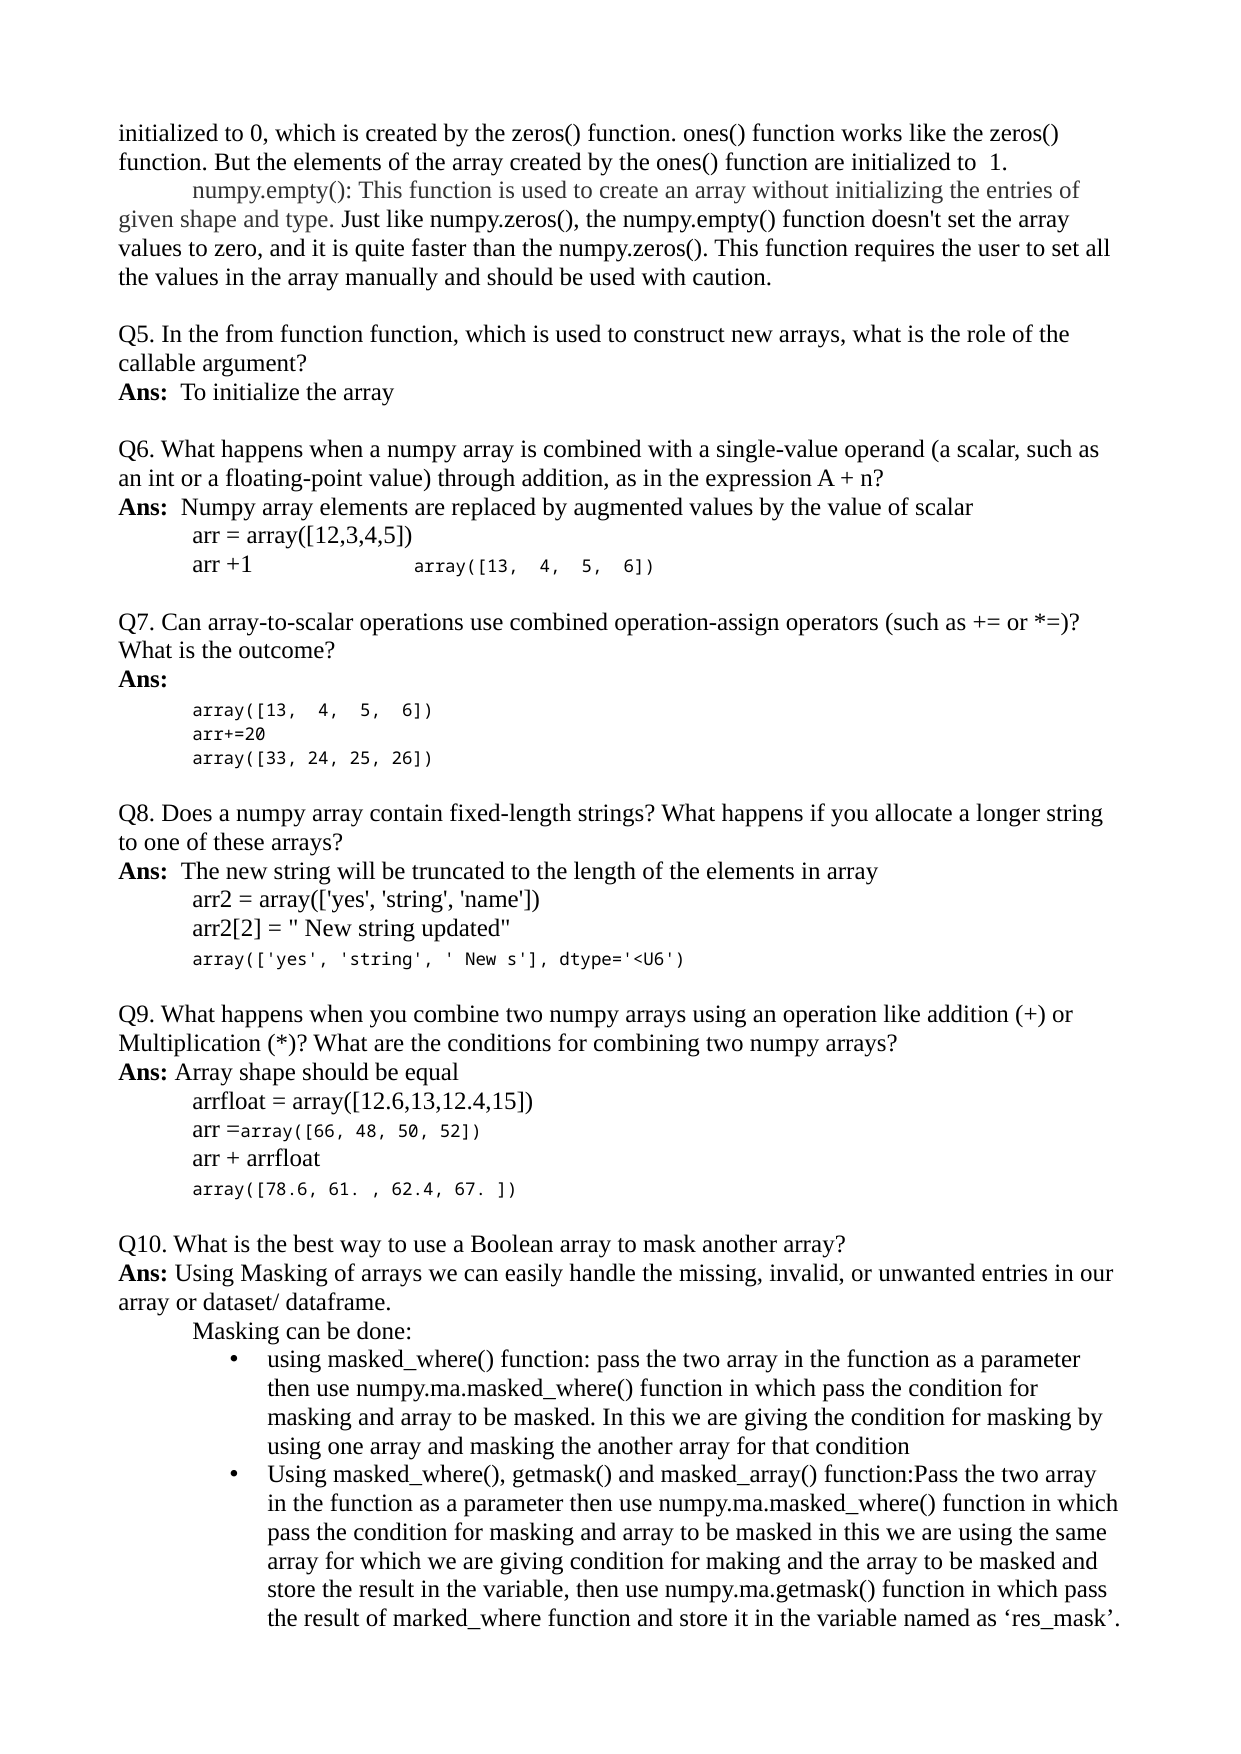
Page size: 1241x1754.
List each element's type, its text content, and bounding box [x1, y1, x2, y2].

text an int or a floating-point value) through addition, as in the expression A + n? [118, 463, 1122, 492]
list using masked_where() function: pass the two array in the function as a parameter then use numpy.ma.masked_where() function in which pass the condition for masking and array to be masked. In this we are giving the condition for masking by using one array and masking the another array for that condition [229, 1344, 1122, 1459]
text Ans: Numpy array elements are replaced by augmented values by the value of scalar [118, 492, 1122, 521]
text initialized to 0, which is created by the zeros() function. ones() function works like the zeros() function. But the elements of the array created by the ones() function are initialized to 1. [118, 118, 1122, 176]
text Q8. Does a numpy array contain fixed-length strings? What happens if you allocate a longer string to one of these arrays? [118, 798, 1122, 856]
text array(['yes', 'string', ' New s'], dtype='<U6') [118, 942, 1122, 971]
text Ans: The new string will be truncated to the length of the elements in array [118, 856, 1122, 884]
text Q5. In the from function function, which is used to construct new arrays, what is the role of the callable argument? [118, 319, 1122, 377]
text Multiplication (*)? What are the conditions for combining two numpy arrays? [118, 1028, 1122, 1057]
text Ans: Using Masking of arrays we can easily handle the missing, invalid, or unwanted entries in our array or dataset/ dataframe. [118, 1258, 1122, 1316]
text Ans: To initialize the array [118, 377, 1122, 406]
text arr + arrfloat [118, 1143, 1122, 1172]
text Q10. What is the best way to use a Boolean array to mask another array? [118, 1229, 1122, 1258]
text Q9. What happens when you combine two numpy arrays using an operation like addition (+) or [118, 999, 1122, 1028]
text arrfloat = array([12.6,13,12.4,15]) [118, 1086, 1122, 1114]
list Using masked_where(), getmask() and masked_array() function:Pass the two array in the function as a parameter then use numpy.ma.masked_where() function in which pass the condition for masking and array to be masked in this we are using the same array for which we are giving condition for making and the array to be masked and store the result in the variable, then use numpy.ma.getmask() function in which pass the result of marked_where function and store it in the variable named as ‘res_mask’. [229, 1459, 1122, 1632]
text Q7. Can array-to-scalar operations use combined operation-assign operators (such as += or *=)? [118, 607, 1122, 636]
text What is the outcome? [118, 636, 1122, 664]
text arr2[2] = " New string updated" [118, 913, 1122, 942]
text Q6. What happens when a numpy array is combined with a single-value operand (a scalar, such as [118, 434, 1122, 463]
text Masking can be done: [118, 1316, 1122, 1344]
text arr = array([12,3,4,5]) [118, 521, 1122, 549]
text array([13, 4, 5, 6]) [118, 693, 1122, 722]
text arr2 = array(['yes', 'string', 'name']) [118, 884, 1122, 913]
text arr+=20 [118, 722, 1122, 746]
text arr +1 array([13, 4, 5, 6]) [118, 549, 1122, 578]
text Ans: Array shape should be equal [118, 1057, 1122, 1086]
text numpy.empty(): This function is used to create an array without initializing the entries of given shape and type. Just like numpy.zeros(), the numpy.empty() function doesn't set the array values to zero, and it is quite faster than the numpy.zeros(). This function requires the user to set all the values in the array manually and should be used with caution. [118, 176, 1122, 291]
text Ans: [118, 664, 1122, 693]
text array([33, 24, 25, 26]) [118, 746, 1122, 769]
text array([78.6, 61. , 62.4, 67. ]) [118, 1172, 1122, 1201]
text arr =array([66, 48, 50, 52]) [118, 1114, 1122, 1143]
